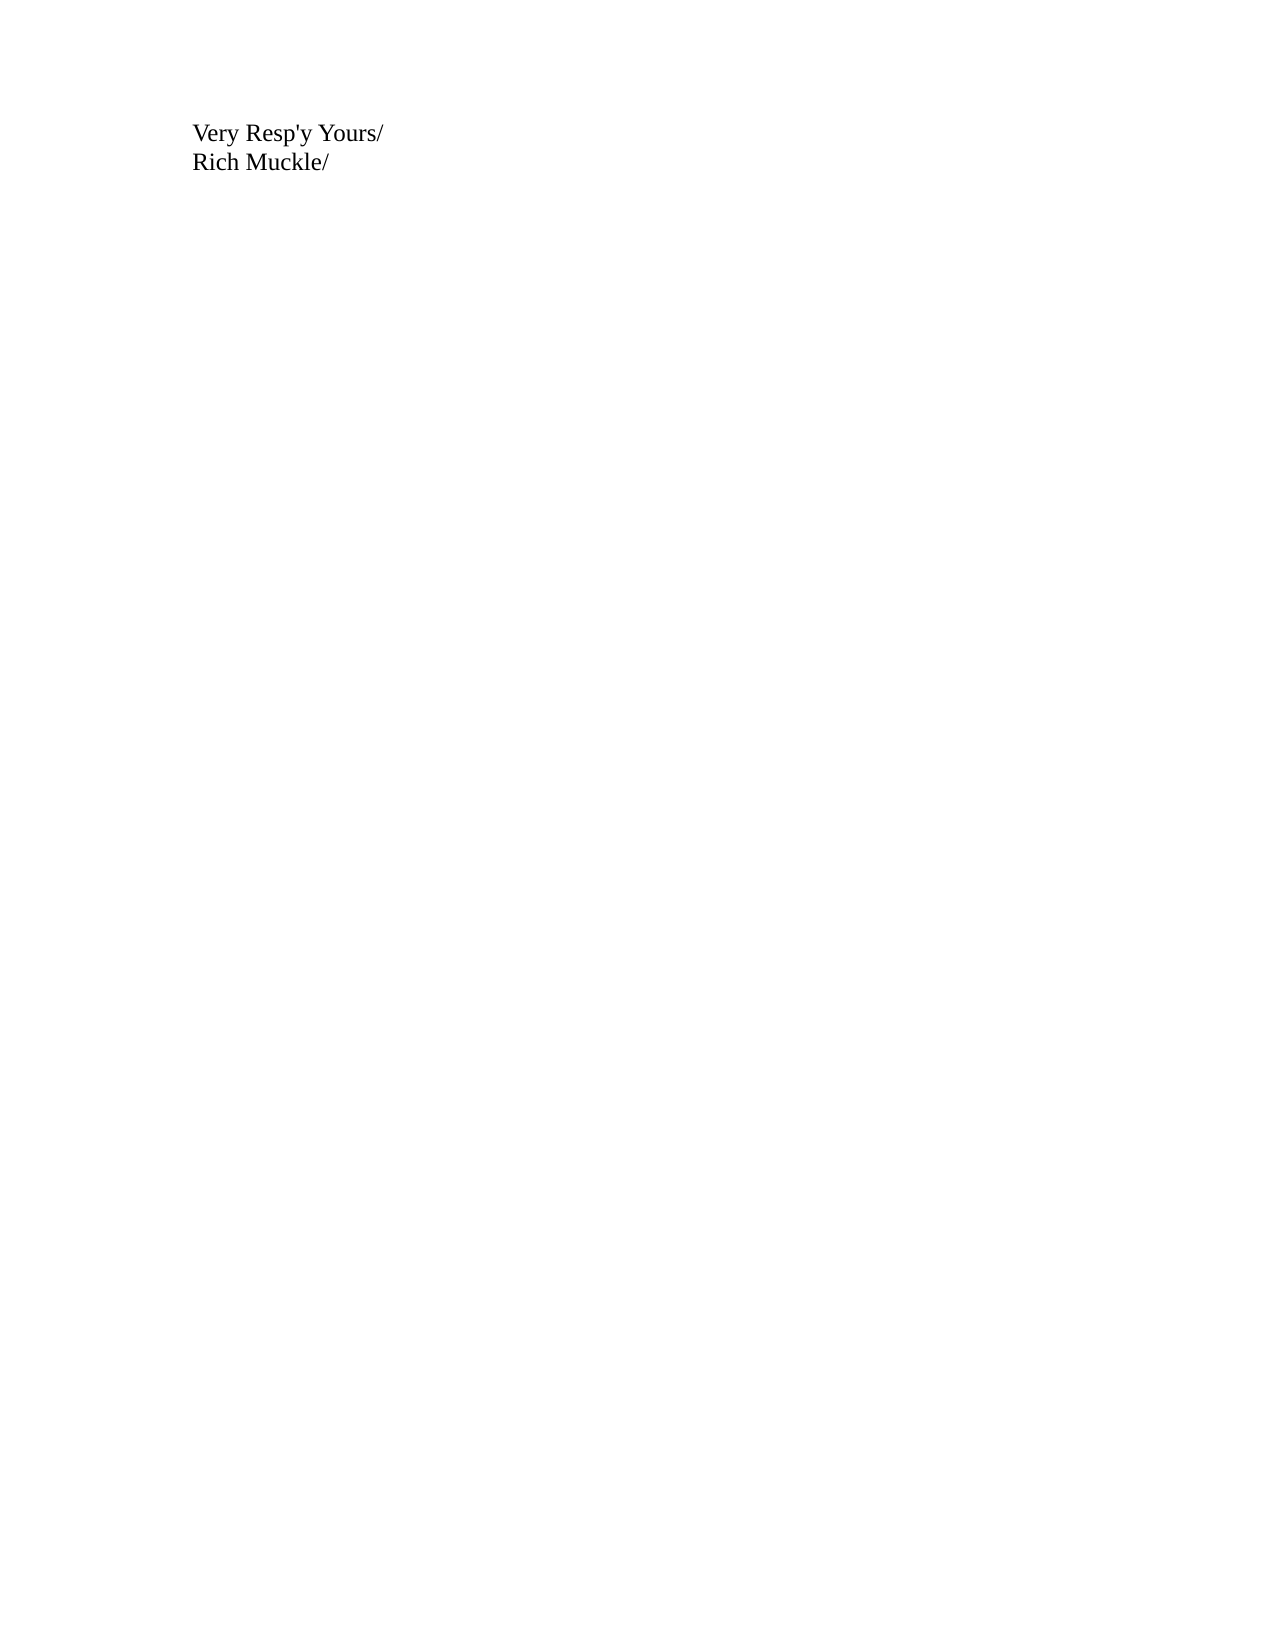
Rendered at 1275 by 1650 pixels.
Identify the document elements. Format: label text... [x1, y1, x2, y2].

text Very Resp'y Yours/ [118, 118, 1157, 147]
text Rich Muckle/ [118, 147, 1157, 176]
